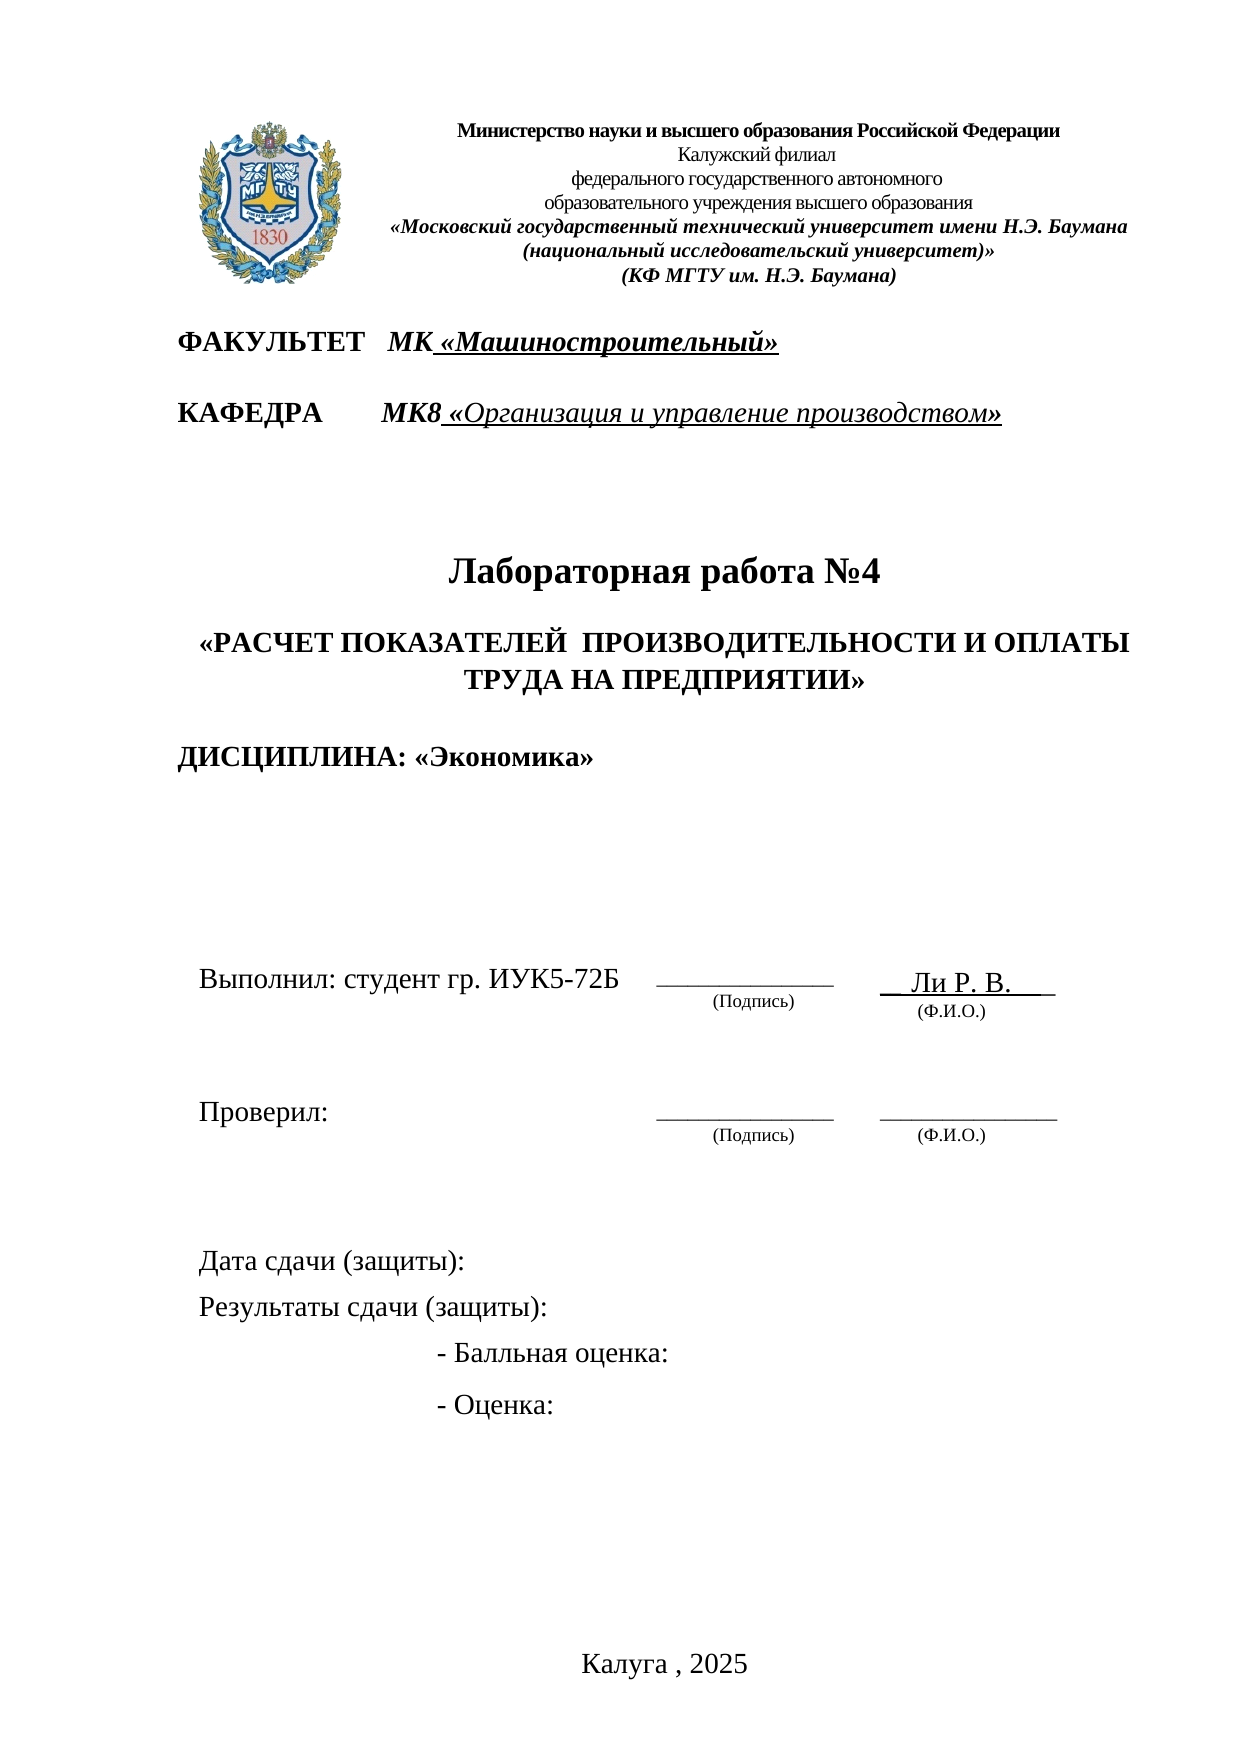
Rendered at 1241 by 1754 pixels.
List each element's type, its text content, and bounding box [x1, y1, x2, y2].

table_cell _________________ (Ф.И.О.) [879, 1074, 1163, 1197]
table_cell Проверил: [188, 1074, 645, 1197]
table_header __ Ли Р. В. _ (Ф.И.О.) [879, 940, 1163, 1074]
table_header Министерство науки и высшего образования Российской Федерации Калужский филиал федерального государственного автономного образовательного учреждения высшего образования «Московский государственный технический университет имени Н.Э. Баумана (национальный исследовательский университет)» (КФ МГТУ им. Н.Э. Баумана) [353, 118, 1165, 287]
text ДИСЦИПЛИНА: «Экономика» [177, 739, 1152, 772]
table_header Выполнил: студент гр. ИУК5-72Б [188, 940, 645, 1074]
text Лабораторная работа №4 [177, 549, 1152, 592]
table_cell - Балльная оценка: - Оценка: [425, 1335, 1163, 1439]
table_header [188, 118, 353, 287]
title «РАСЧЕТ ПОКАЗАТЕЛЕЙ ПРОИЗВОДИТЕЛЬНОСТИ И ОПЛАТЫ ТРУДА НА ПРЕДПРИЯТИИ» [177, 626, 1152, 695]
table_cell [188, 1335, 425, 1439]
table_cell _________________ (Подпись) [645, 1074, 879, 1197]
table_cell Дата сдачи (защиты): Результаты сдачи (защиты): [188, 1197, 1163, 1335]
table_header _________________ (Подпись) [645, 940, 879, 1074]
text ФАКУЛЬТЕТ МК «Машиностроительный» [177, 324, 1181, 358]
text КАФЕДРА МК8 «Организация и управление производством» [177, 395, 1152, 429]
